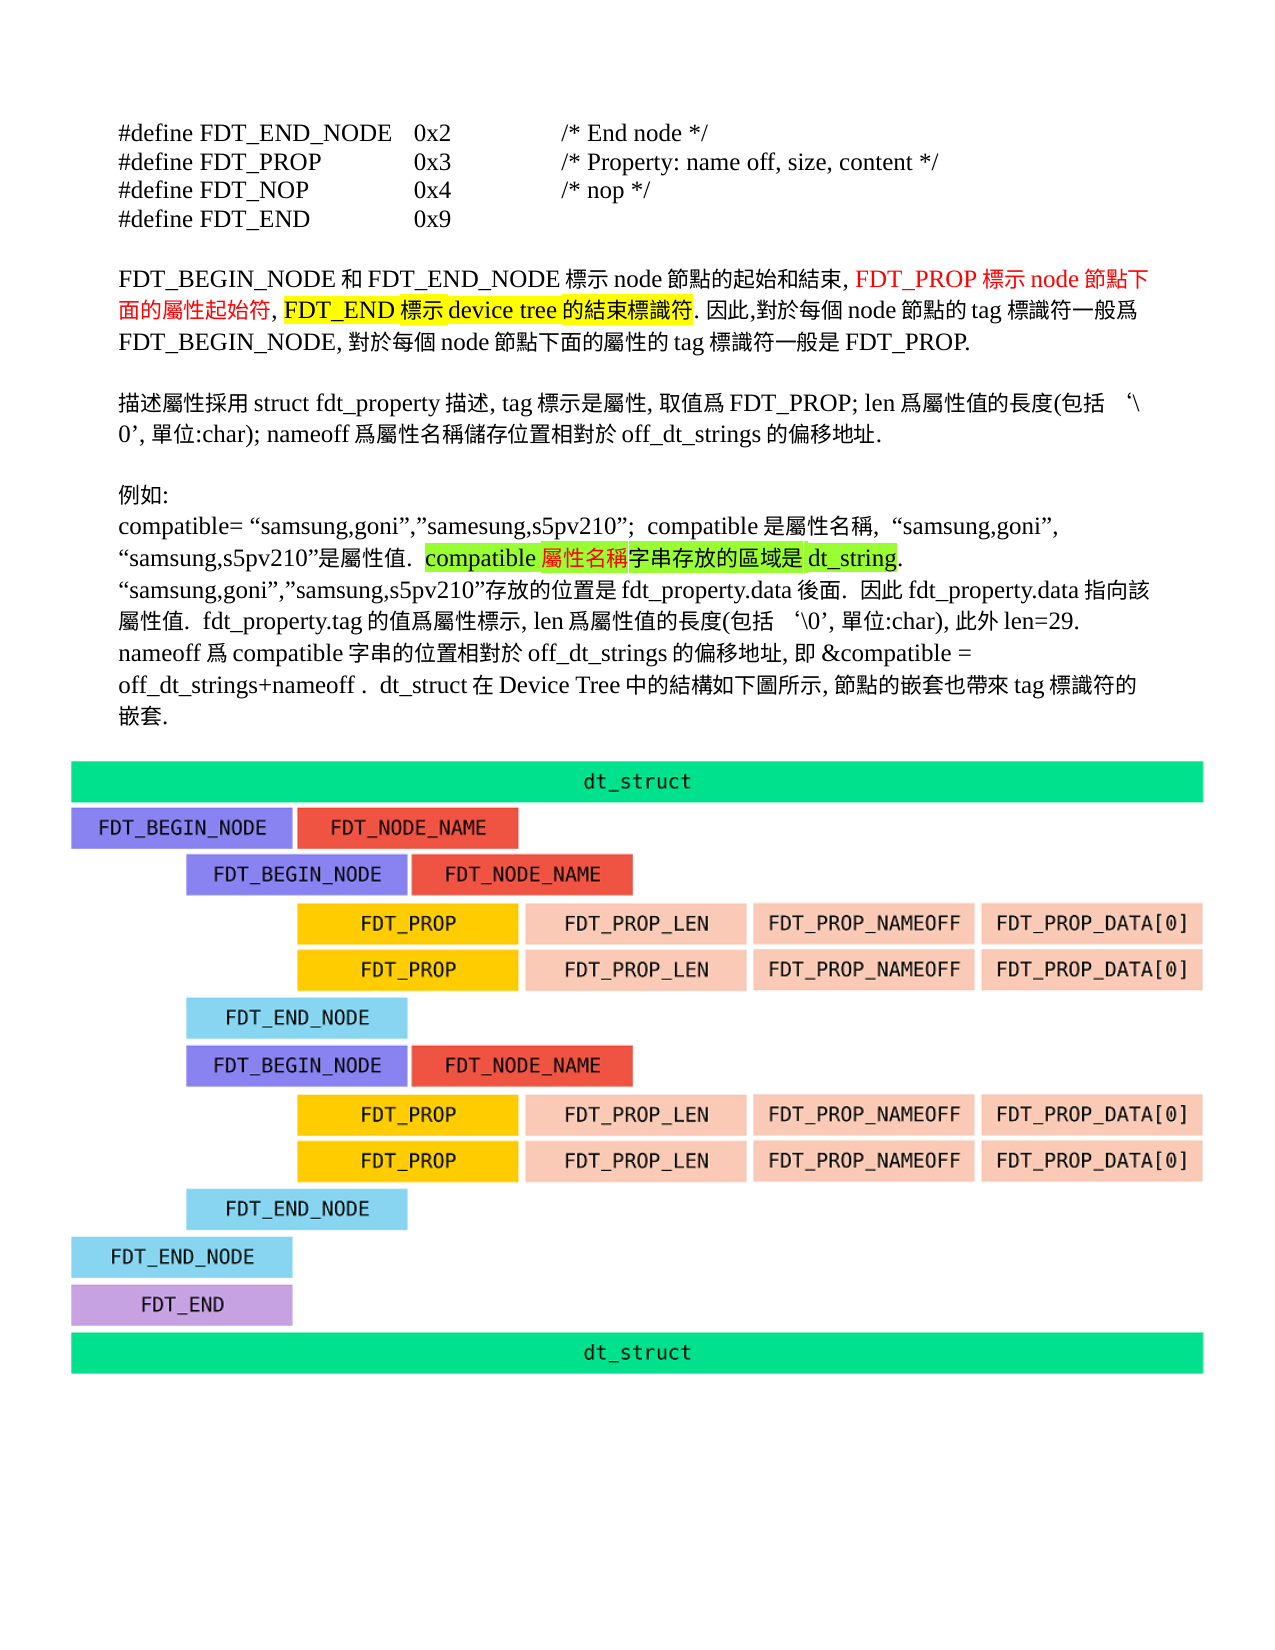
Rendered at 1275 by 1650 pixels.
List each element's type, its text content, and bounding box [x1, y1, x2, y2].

text 例如: [118, 478, 1157, 509]
text FDT_BEGIN_NODE和FDT_END_NODE標示node節點的起始和結束, FDT_PROP標示node節點下面的屬性起始符, FDT_END標示device tree的結束標識符. 因此,對於每個node節點的tag標識符一般爲FDT_BEGIN_NODE, 對於每個node節點下面的屬性的tag標識符一般是FDT_PROP. [118, 262, 1157, 357]
text #define FDT_END_NODE 0x2 /* End node */ [118, 118, 1157, 147]
text compatible= “samsung,goni”,”samesung,s5pv210”; compatible是屬性名稱, “samsung,goni”, “samsung,s5pv210”是屬性值. compatible屬性名稱字串存放的區域是dt_string. “samsung,goni”,”samsung,s5pv210”存放的位置是fdt_property.data後面. 因此fdt_property.data指向該屬性值. fdt_property.tag的值爲屬性標示, len爲屬性值的長度(包括 ‘\0’, 單位:char), 此外len=29. nameoff爲compatible字串的位置相對於off_dt_strings的偏移地址, 即 &compatible = off_dt_strings+nameoff . dt_struct在Device Tree中的結構如下圖所示, 節點的嵌套也帶來tag標識符的嵌套. [118, 509, 1157, 731]
text #define FDT_NOP 0x4 /* nop */ [118, 176, 1157, 204]
text #define FDT_END 0x9 [118, 204, 1157, 233]
text #define FDT_PROP 0x3 /* Property: name off, size, content */ [118, 147, 1157, 176]
picture [69, 759, 1206, 1376]
text 描述屬性採用struct fdt_property描述, tag標示是屬性, 取值爲FDT_PROP; len爲屬性值的長度(包括 ‘\0’, 單位:char); nameoff爲屬性名稱儲存位置相對於off_dt_strings的偏移地址. [118, 386, 1157, 449]
